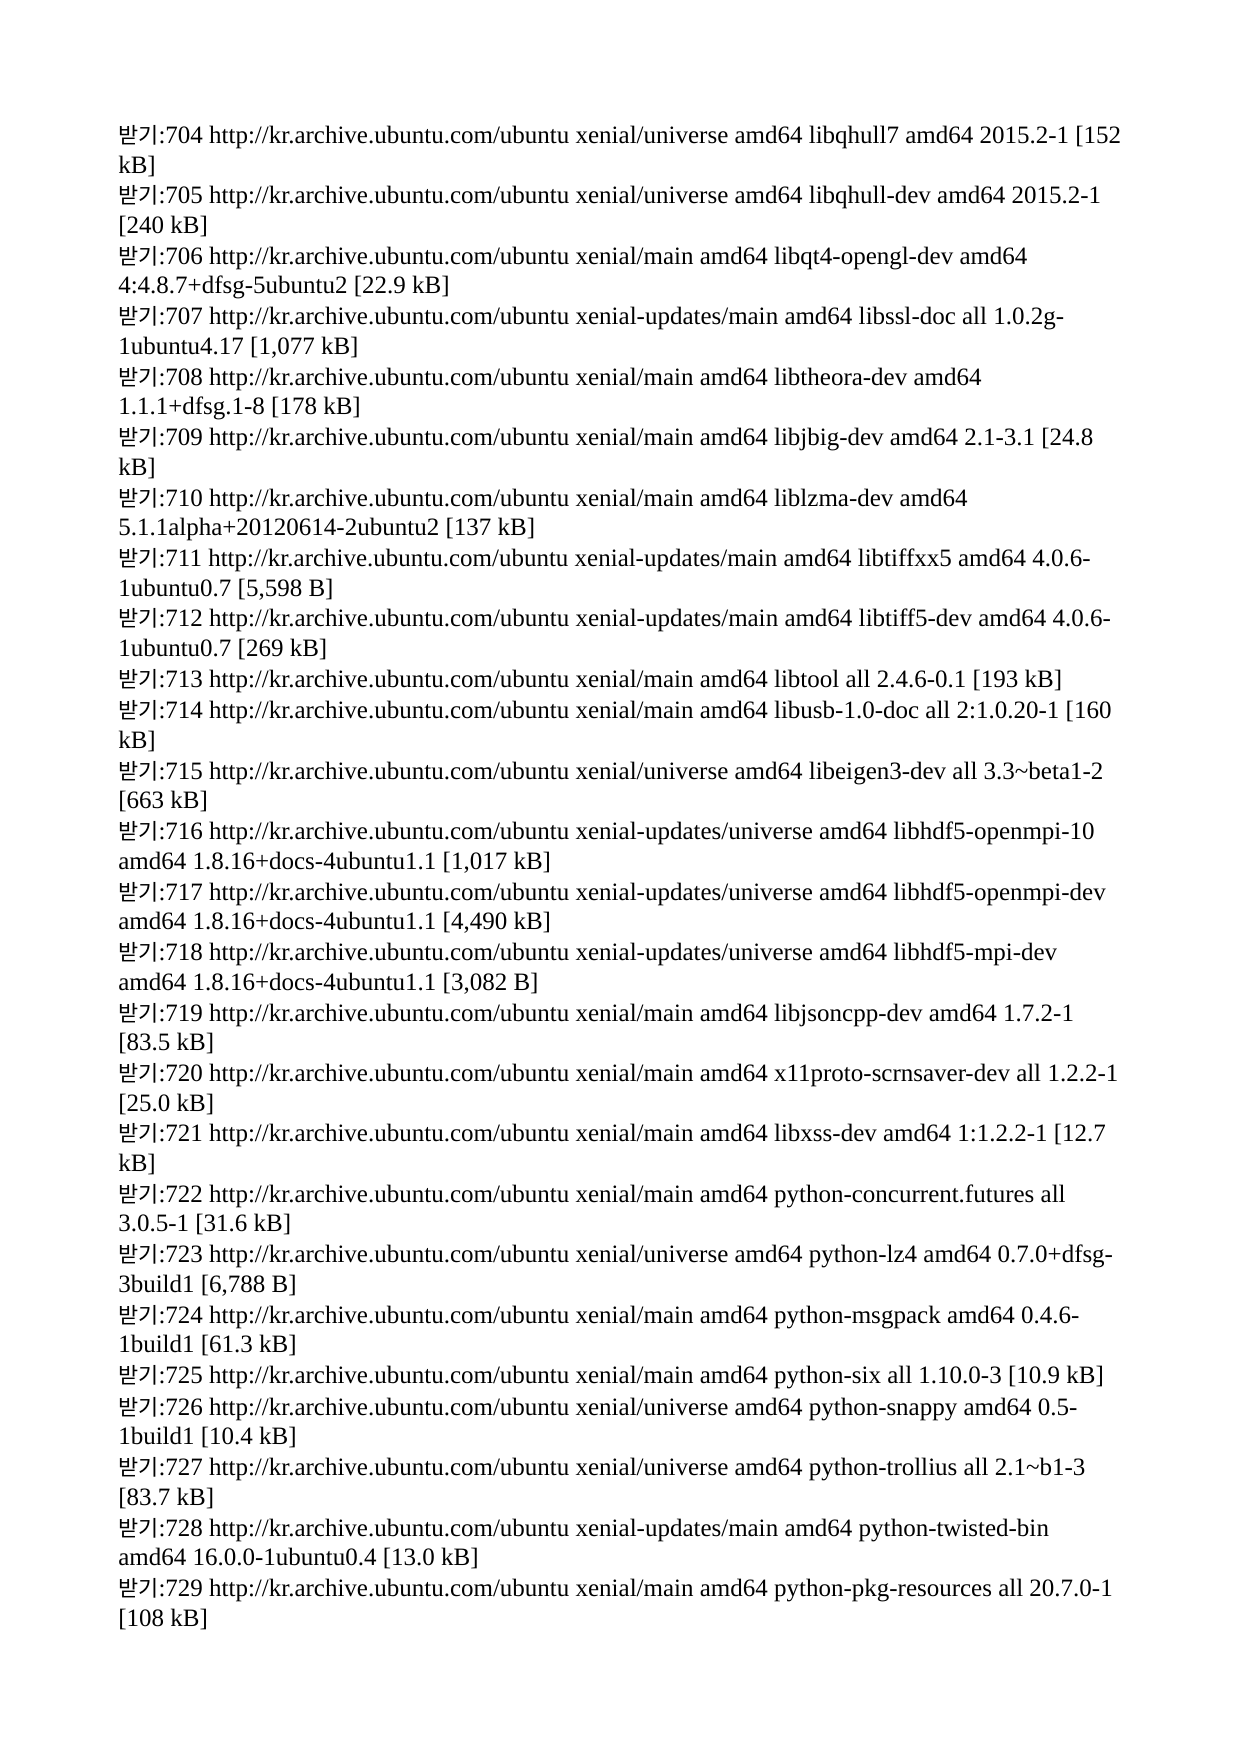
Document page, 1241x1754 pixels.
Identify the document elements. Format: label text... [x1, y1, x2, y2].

text 받기:705 http://kr.archive.ubuntu.com/ubuntu xenial/universe amd64 libqhull-dev amd64 2015.2-1 [240 kB] [118, 178, 1122, 239]
text 받기:714 http://kr.archive.ubuntu.com/ubuntu xenial/main amd64 libusb-1.0-doc all 2:1.0.20-1 [160 kB] [118, 693, 1122, 754]
text 받기:724 http://kr.archive.ubuntu.com/ubuntu xenial/main amd64 python-msgpack amd64 0.4.6-1build1 [61.3 kB] [118, 1298, 1122, 1358]
text 받기:720 http://kr.archive.ubuntu.com/ubuntu xenial/main amd64 x11proto-scrnsaver-dev all 1.2.2-1 [25.0 kB] [118, 1056, 1122, 1116]
text 받기:719 http://kr.archive.ubuntu.com/ubuntu xenial/main amd64 libjsoncpp-dev amd64 1.7.2-1 [83.5 kB] [118, 996, 1122, 1056]
text 받기:729 http://kr.archive.ubuntu.com/ubuntu xenial/main amd64 python-pkg-resources all 20.7.0-1 [108 kB] [118, 1571, 1122, 1631]
text 받기:726 http://kr.archive.ubuntu.com/ubuntu xenial/universe amd64 python-snappy amd64 0.5-1build1 [10.4 kB] [118, 1390, 1122, 1450]
text 받기:704 http://kr.archive.ubuntu.com/ubuntu xenial/universe amd64 libqhull7 amd64 2015.2-1 [152 kB] [118, 118, 1122, 178]
text 받기:728 http://kr.archive.ubuntu.com/ubuntu xenial-updates/main amd64 python-twisted-bin amd64 16.0.0-1ubuntu0.4 [13.0 kB] [118, 1511, 1122, 1571]
text 받기:716 http://kr.archive.ubuntu.com/ubuntu xenial-updates/universe amd64 libhdf5-openmpi-10 amd64 1.8.16+docs-4ubuntu1.1 [1,017 kB] [118, 814, 1122, 875]
text 받기:713 http://kr.archive.ubuntu.com/ubuntu xenial/main amd64 libtool all 2.4.6-0.1 [193 kB] [118, 662, 1122, 693]
text 받기:710 http://kr.archive.ubuntu.com/ubuntu xenial/main amd64 liblzma-dev amd64 5.1.1alpha+20120614-2ubuntu2 [137 kB] [118, 481, 1122, 541]
text 받기:722 http://kr.archive.ubuntu.com/ubuntu xenial/main amd64 python-concurrent.futures all 3.0.5-1 [31.6 kB] [118, 1177, 1122, 1237]
text 받기:706 http://kr.archive.ubuntu.com/ubuntu xenial/main amd64 libqt4-opengl-dev amd64 4:4.8.7+dfsg-5ubuntu2 [22.9 kB] [118, 239, 1122, 299]
text 받기:712 http://kr.archive.ubuntu.com/ubuntu xenial-updates/main amd64 libtiff5-dev amd64 4.0.6-1ubuntu0.7 [269 kB] [118, 601, 1122, 662]
text 받기:715 http://kr.archive.ubuntu.com/ubuntu xenial/universe amd64 libeigen3-dev all 3.3~beta1-2 [663 kB] [118, 754, 1122, 814]
text 받기:717 http://kr.archive.ubuntu.com/ubuntu xenial-updates/universe amd64 libhdf5-openmpi-dev amd64 1.8.16+docs-4ubuntu1.1 [4,490 kB] [118, 875, 1122, 935]
text 받기:709 http://kr.archive.ubuntu.com/ubuntu xenial/main amd64 libjbig-dev amd64 2.1-3.1 [24.8 kB] [118, 420, 1122, 481]
text 받기:707 http://kr.archive.ubuntu.com/ubuntu xenial-updates/main amd64 libssl-doc all 1.0.2g-1ubuntu4.17 [1,077 kB] [118, 299, 1122, 360]
text 받기:711 http://kr.archive.ubuntu.com/ubuntu xenial-updates/main amd64 libtiffxx5 amd64 4.0.6-1ubuntu0.7 [5,598 B] [118, 541, 1122, 601]
text 받기:718 http://kr.archive.ubuntu.com/ubuntu xenial-updates/universe amd64 libhdf5-mpi-dev amd64 1.8.16+docs-4ubuntu1.1 [3,082 B] [118, 935, 1122, 996]
text 받기:723 http://kr.archive.ubuntu.com/ubuntu xenial/universe amd64 python-lz4 amd64 0.7.0+dfsg-3build1 [6,788 B] [118, 1237, 1122, 1298]
text 받기:727 http://kr.archive.ubuntu.com/ubuntu xenial/universe amd64 python-trollius all 2.1~b1-3 [83.7 kB] [118, 1450, 1122, 1511]
text 받기:708 http://kr.archive.ubuntu.com/ubuntu xenial/main amd64 libtheora-dev amd64 1.1.1+dfsg.1-8 [178 kB] [118, 360, 1122, 420]
text 받기:721 http://kr.archive.ubuntu.com/ubuntu xenial/main amd64 libxss-dev amd64 1:1.2.2-1 [12.7 kB] [118, 1116, 1122, 1177]
text 받기:725 http://kr.archive.ubuntu.com/ubuntu xenial/main amd64 python-six all 1.10.0-3 [10.9 kB] [118, 1358, 1122, 1390]
